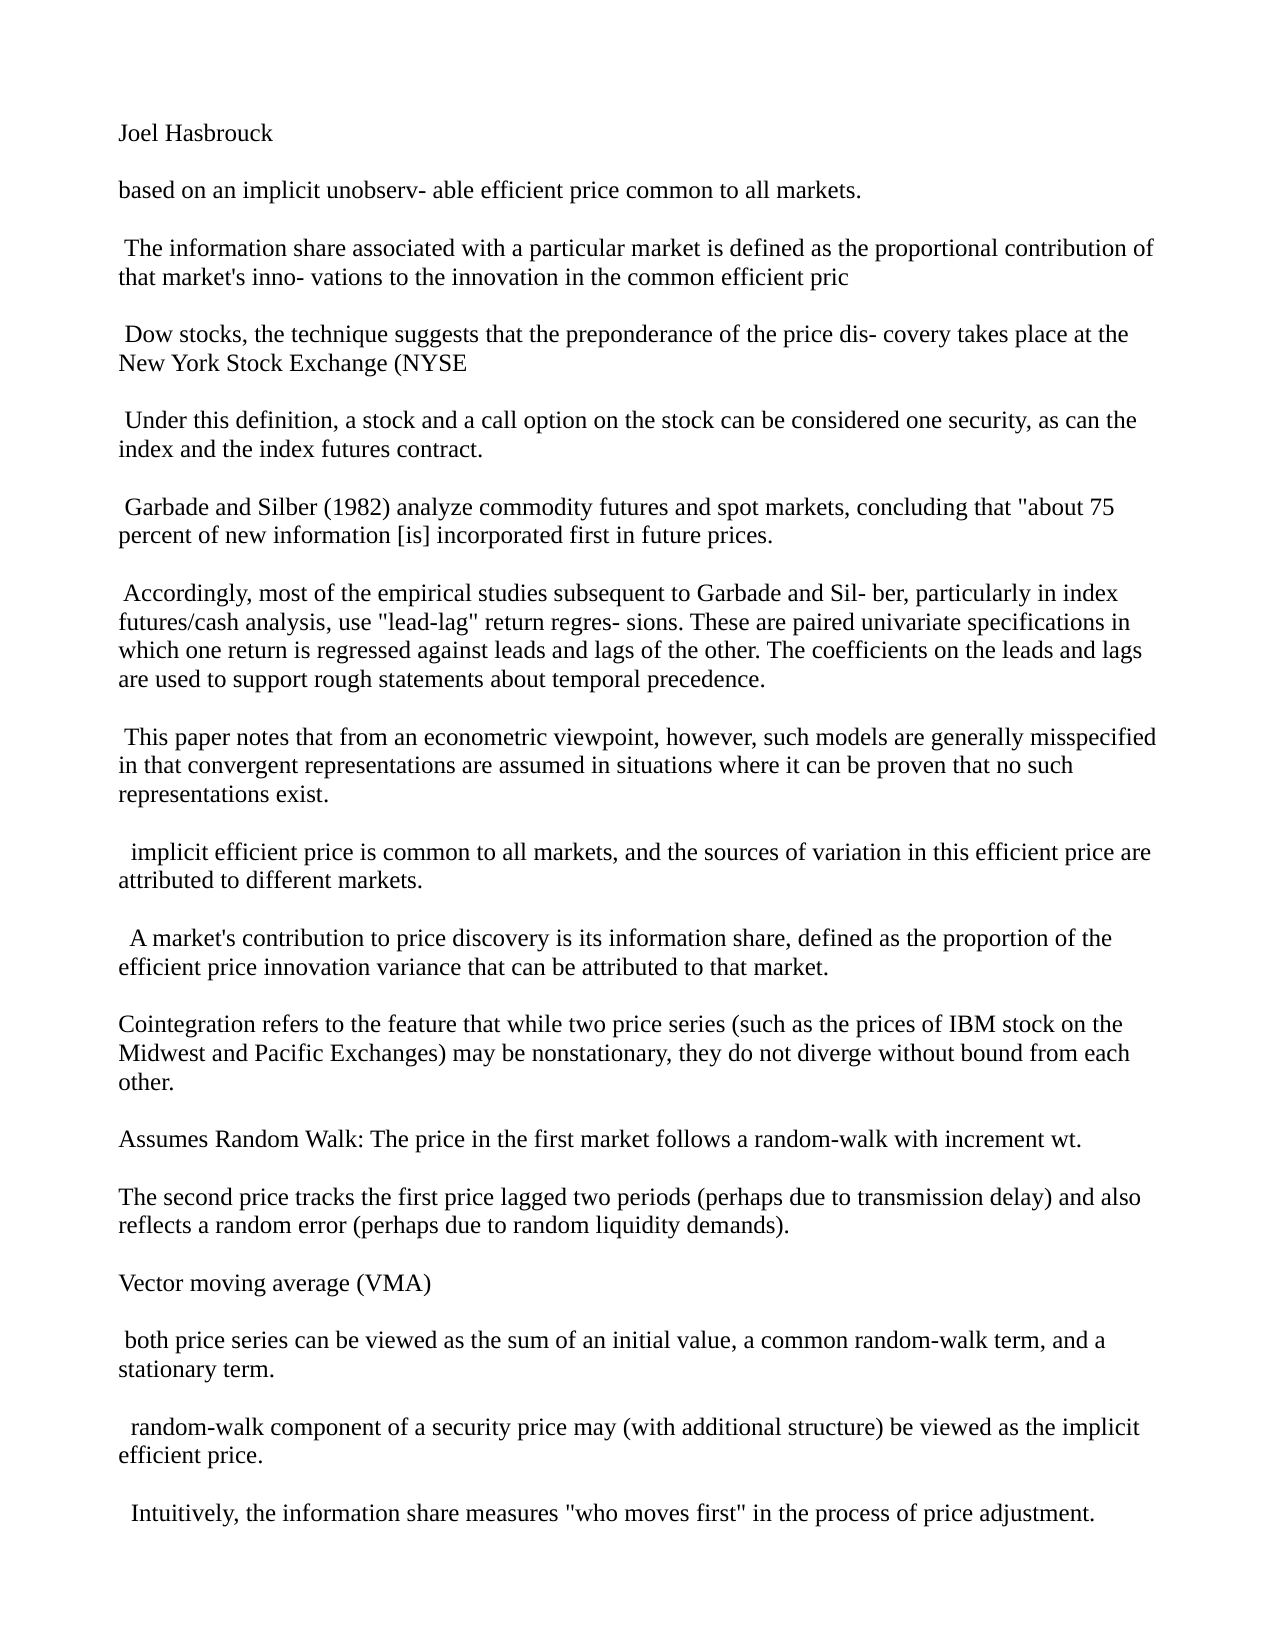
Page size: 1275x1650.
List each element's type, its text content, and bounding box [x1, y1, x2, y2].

text A market's contribution to price discovery is its information share, defined as the proportion of the efficient price innovation variance that can be attributed to that market. [118, 923, 1157, 981]
text random-walk component of a security price may (with additional structure) be viewed as the implicit efficient price. [118, 1412, 1157, 1469]
text Cointegration refers to the feature that while two price series (such as the prices of IBM stock on the Midwest and Pacific Exchanges) may be nonstationary, they do not diverge without bound from each other. [118, 1009, 1157, 1096]
text both price series can be viewed as the sum of an initial value, a common random-walk term, and a stationary term. [118, 1326, 1157, 1383]
text based on an implicit unobserv- able efficient price common to all markets. [118, 176, 1157, 204]
text Vector moving average (VMA) [118, 1268, 1157, 1297]
text implicit efficient price is common to all markets, and the sources of variation in this efficient price are attributed to different markets. [118, 837, 1157, 894]
text Dow stocks, the technique suggests that the preponderance of the price dis- covery takes place at the New York Stock Exchange (NYSE [118, 319, 1157, 377]
text Accordingly, most of the empirical studies subsequent to Garbade and Sil- ber, particularly in index futures/cash analysis, use "lead-lag" return regres- sions. These are paired univariate specifications in which one return is regressed against leads and lags of the other. The coefficients on the leads and lags are used to support rough statements about temporal precedence. [118, 578, 1157, 693]
text Garbade and Silber (1982) analyze commodity futures and spot markets, concluding that "about 75 percent of new information [is] incorporated first in future prices. [118, 492, 1157, 549]
text The information share associated with a particular market is defined as the proportional contribution of that market's inno- vations to the innovation in the common efficient pric [118, 233, 1157, 291]
text The second price tracks the first price lagged two periods (perhaps due to transmission delay) and also reflects a random error (perhaps due to random liquidity demands). [118, 1182, 1157, 1239]
text Under this definition, a stock and a call option on the stock can be considered one security, as can the index and the index futures contract. [118, 406, 1157, 463]
text Intuitively, the information share measures "who moves first" in the process of price adjustment. [118, 1498, 1157, 1527]
text This paper notes that from an econometric viewpoint, however, such models are generally misspecified in that convergent representations are assumed in situations where it can be proven that no such representations exist. [118, 722, 1157, 808]
text Joel Hasbrouck [118, 118, 1157, 147]
text Assumes Random Walk: The price in the first market follows a random-walk with increment wt. [118, 1124, 1157, 1153]
